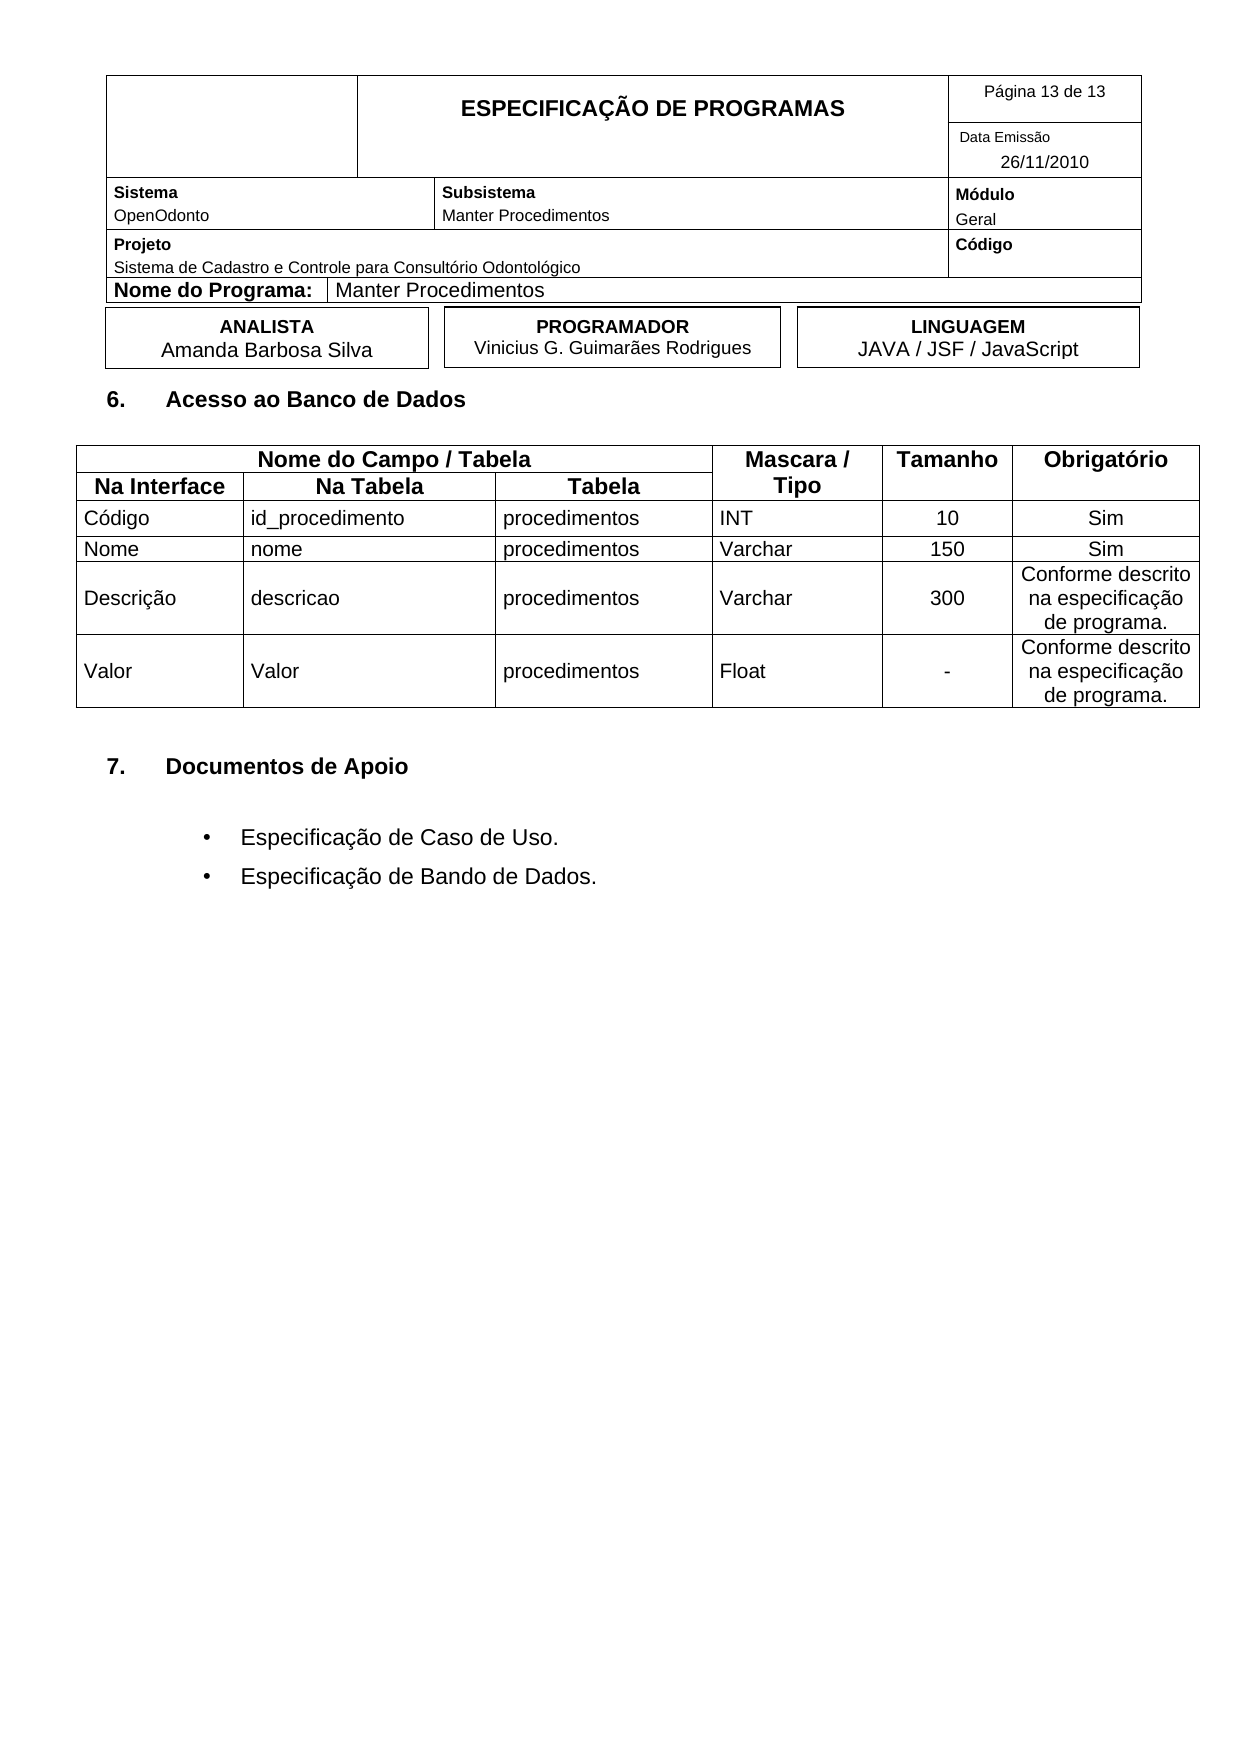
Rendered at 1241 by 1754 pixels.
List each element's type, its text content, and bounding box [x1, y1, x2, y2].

table_cell Varchar [713, 562, 882, 634]
table_header Tamanho [883, 446, 1012, 499]
table_cell 10 [883, 501, 1012, 536]
subtitle Documentos de Apoio [106, 753, 1151, 779]
list Especificação de Bando de Dados. [203, 863, 1151, 889]
table_cell Sim [1013, 537, 1199, 561]
table_cell nome [244, 537, 495, 561]
table_cell Conforme descrito na especificação de programa. [1013, 635, 1199, 707]
table_header Obrigatório [1013, 446, 1199, 499]
table_cell Tabela [496, 473, 712, 499]
table_cell procedimentos [496, 537, 712, 561]
table_header Mascara / Tipo [713, 446, 882, 499]
table_cell Varchar [713, 537, 882, 561]
table_cell Nome [77, 537, 243, 561]
table_cell - [883, 635, 1012, 707]
table_cell Descrição [77, 562, 243, 634]
table_header Nome do Campo / Tabela [77, 446, 712, 472]
table_cell 300 [883, 562, 1012, 634]
table_cell Sim [1013, 501, 1199, 536]
table_cell INT [713, 501, 882, 536]
table_cell Valor [244, 635, 495, 707]
subtitle Acesso ao Banco de Dados [106, 386, 1151, 412]
list Especificação de Caso de Uso. [203, 824, 1151, 851]
table_cell Valor [77, 635, 243, 707]
table_cell procedimentos [496, 501, 712, 536]
table_cell 150 [883, 537, 1012, 561]
table_cell procedimentos [496, 635, 712, 707]
table_cell Conforme descrito na especificação de programa. [1013, 562, 1199, 634]
table_cell procedimentos [496, 562, 712, 634]
table_cell descricao [244, 562, 495, 634]
table_cell Na Interface [77, 473, 243, 499]
table_cell id_procedimento [244, 501, 495, 536]
table_cell Na Tabela [244, 473, 495, 499]
table_cell Código [77, 501, 243, 536]
table_cell Float [713, 635, 882, 707]
